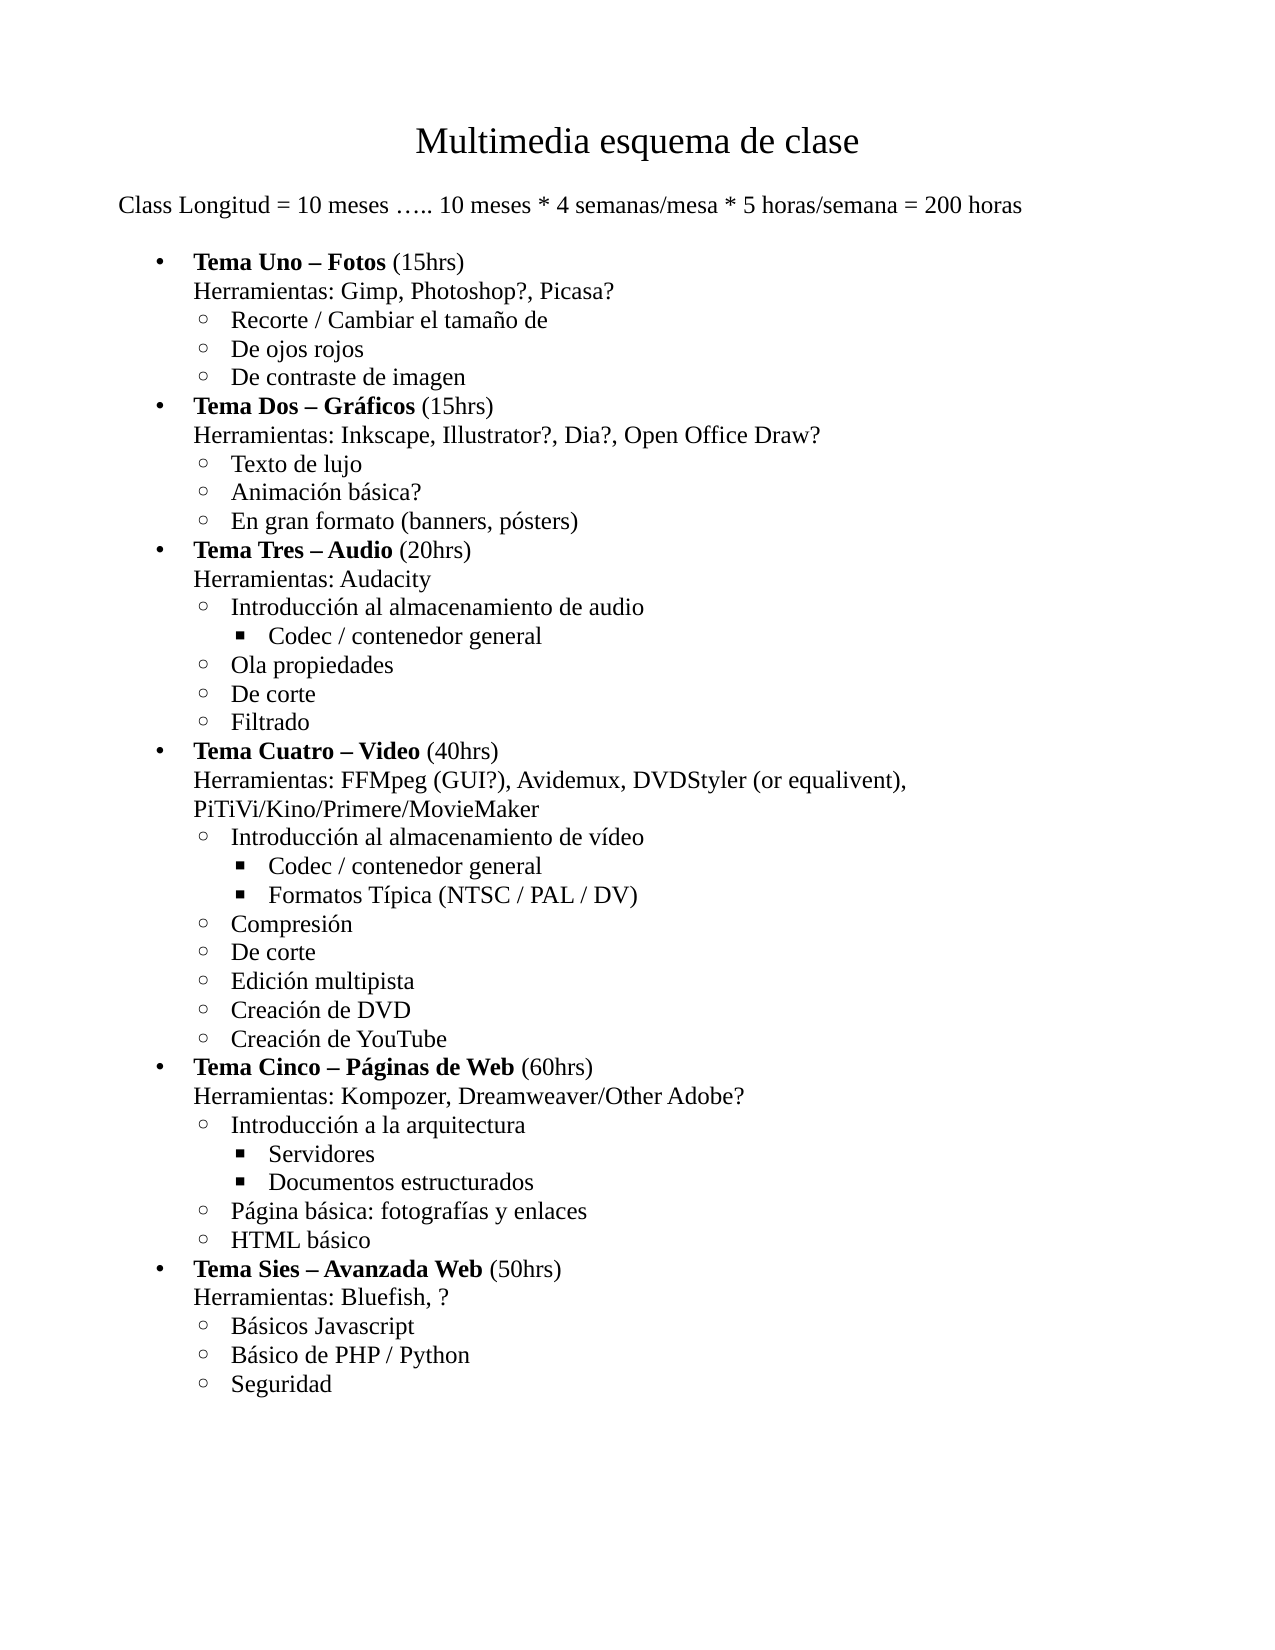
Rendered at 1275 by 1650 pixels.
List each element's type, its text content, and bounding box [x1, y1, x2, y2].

text Class Longitud = 10 meses ….. 10 meses * 4 semanas/mesa * 5 horas/semana = 200 horas [118, 190, 1157, 219]
list Compresión [193, 909, 1157, 937]
list Tema Cuatro – Video (40hrs) Herramientas: FFMpeg (GUI?), Avidemux, DVDStyler (or equalivent), PiTiVi/Kino/Primere/MovieMaker [156, 736, 1157, 822]
list Seguridad [193, 1369, 1157, 1397]
list Tema Cinco – Páginas de Web (60hrs) Herramientas: Kompozer, Dreamweaver/Other Adobe? [156, 1052, 1157, 1110]
list Texto de lujo [193, 449, 1157, 477]
list HTML básico [193, 1225, 1157, 1254]
list Básico de PHP / Python [193, 1340, 1157, 1369]
list Básicos Javascript [193, 1311, 1157, 1340]
list Documentos estructurados [231, 1167, 1157, 1196]
list Tema Uno – Fotos (15hrs) Herramientas: Gimp, Photoshop?, Picasa? [156, 247, 1157, 305]
list Tema Dos – Gráficos (15hrs) Herramientas: Inkscape, Illustrator?, Dia?, Open Office Draw? [156, 391, 1157, 449]
list Introducción al almacenamiento de vídeo [193, 822, 1157, 851]
list Codec / contenedor general [231, 621, 1157, 650]
list Edición multipista [193, 966, 1157, 995]
list Tema Tres – Audio (20hrs) Herramientas: Audacity [156, 535, 1157, 592]
list Creación de YouTube [193, 1024, 1157, 1052]
list Codec / contenedor general [231, 851, 1157, 880]
list De corte [193, 679, 1157, 707]
list Ola propiedades [193, 650, 1157, 679]
text Multimedia esquema de clase [118, 118, 1157, 161]
list De contraste de imagen [193, 362, 1157, 391]
list Filtrado [193, 707, 1157, 736]
list De ojos rojos [193, 334, 1157, 362]
list Recorte / Cambiar el tamaño de [193, 305, 1157, 334]
list Creación de DVD [193, 995, 1157, 1024]
list Introducción a la arquitectura [193, 1110, 1157, 1139]
list Formatos Típica (NTSC / PAL / DV) [231, 880, 1157, 909]
list En gran formato (banners, pósters) [193, 506, 1157, 535]
list Tema Sies – Avanzada Web (50hrs) Herramientas: Bluefish, ? [156, 1254, 1157, 1311]
list Animación básica? [193, 477, 1157, 506]
list Introducción al almacenamiento de audio [193, 592, 1157, 621]
list De corte [193, 937, 1157, 966]
list Página básica: fotografías y enlaces [193, 1196, 1157, 1225]
list Servidores [231, 1139, 1157, 1167]
